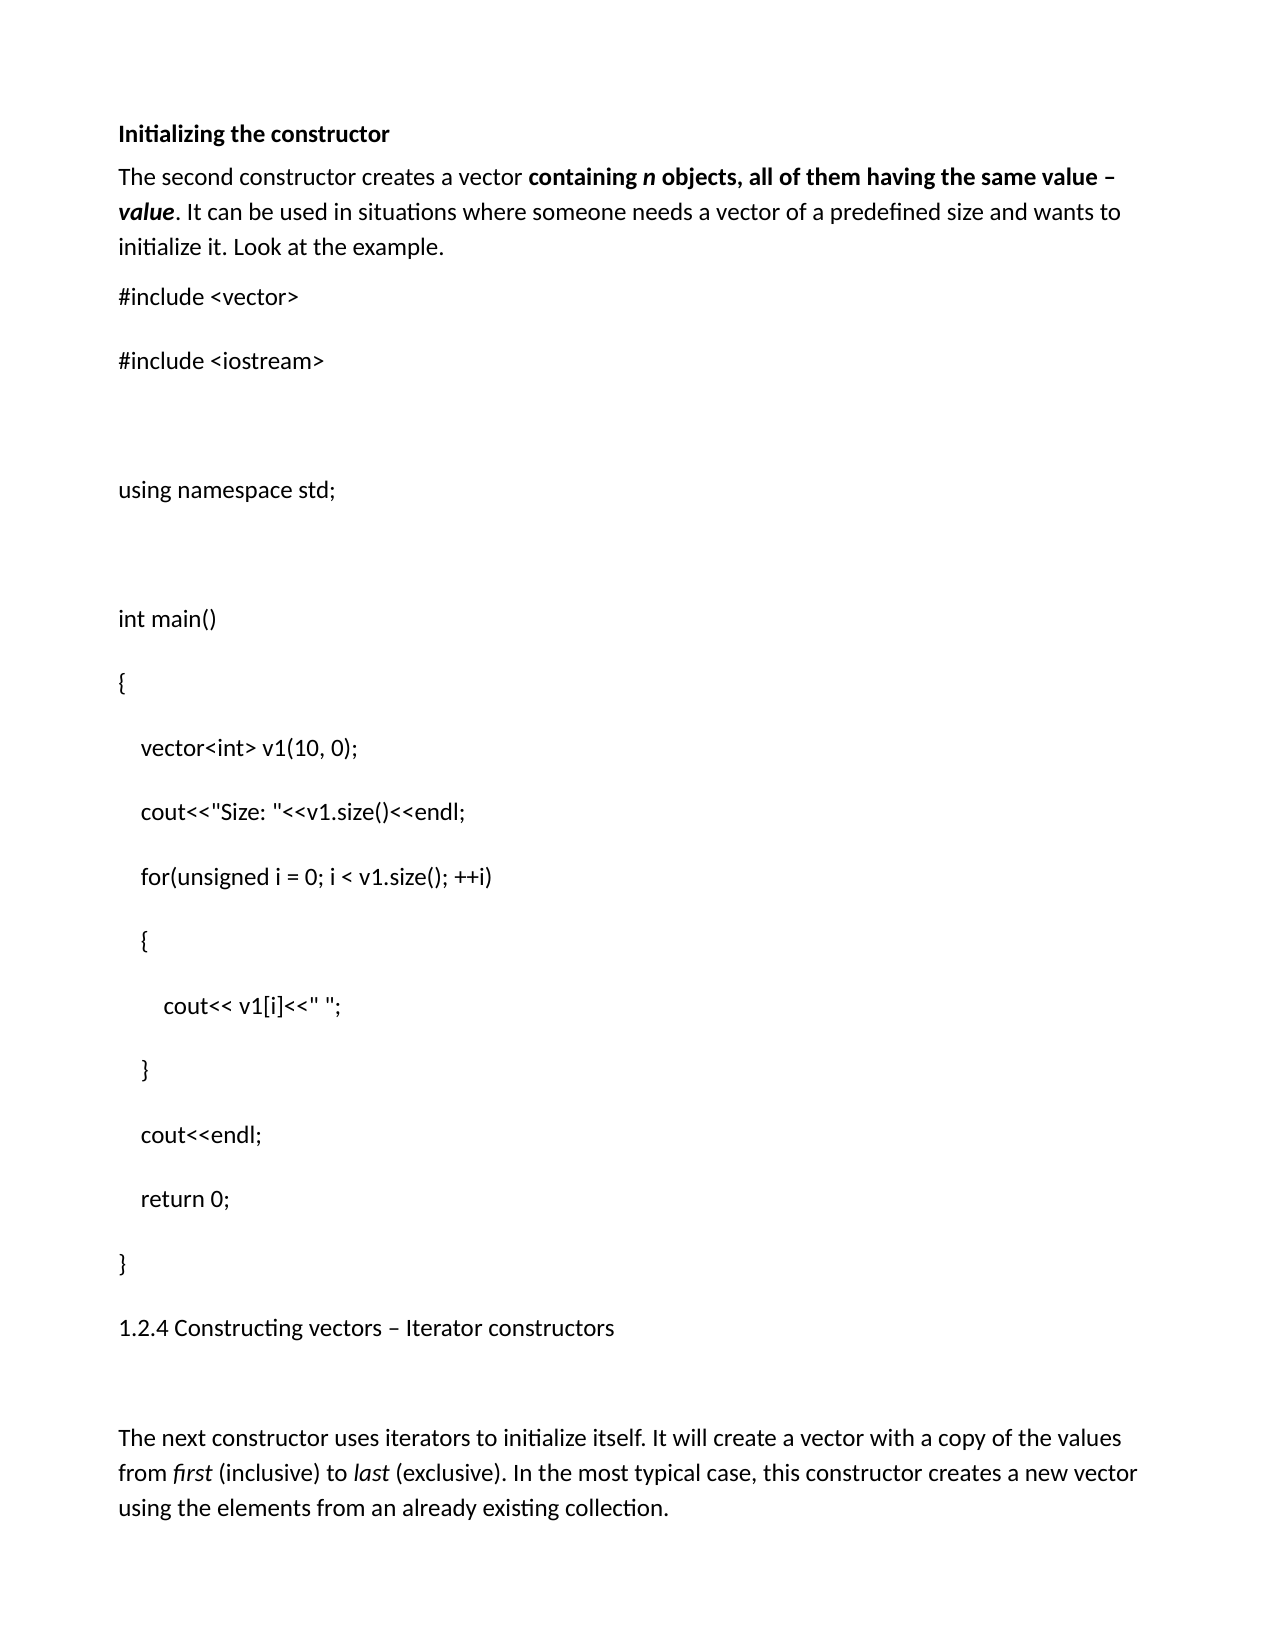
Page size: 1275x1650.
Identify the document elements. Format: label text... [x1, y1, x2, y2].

text The next constructor uses iterators to initialize itself. It will create a vector with a copy of the values from first (inclusive) to last (exclusive). In the most typical case, this constructor creates a new vector using the elements from an already existing collection. [118, 1422, 1157, 1522]
text cout<<endl; [118, 1119, 1157, 1149]
text { [118, 926, 1157, 956]
subtitle Initializing the constructor [118, 118, 1157, 149]
text } [118, 1248, 1157, 1278]
text for(unsigned i = 0; i < v1.size(); ++i) [118, 861, 1157, 892]
text cout<<"Size: "<<v1.size()<<endl; [118, 797, 1157, 827]
text { [118, 668, 1157, 698]
text using namespace std; [118, 474, 1157, 505]
text #include <vector> [118, 281, 1157, 311]
text cout<< v1[i]<<" "; [118, 990, 1157, 1021]
text int main() [118, 603, 1157, 634]
text #include <iostream> [118, 345, 1157, 376]
text vector<int> v1(10, 0); [118, 732, 1157, 763]
text } [118, 1054, 1157, 1085]
text The second constructor creates a vector containing n objects, all of them having the same value – value. It can be used in situations where someone needs a vector of a predefined size and wants to initialize it. Look at the example. [118, 161, 1157, 262]
text return 0; [118, 1183, 1157, 1214]
text 1.2.4 Constructing vectors – Iterator constructors [118, 1312, 1157, 1343]
